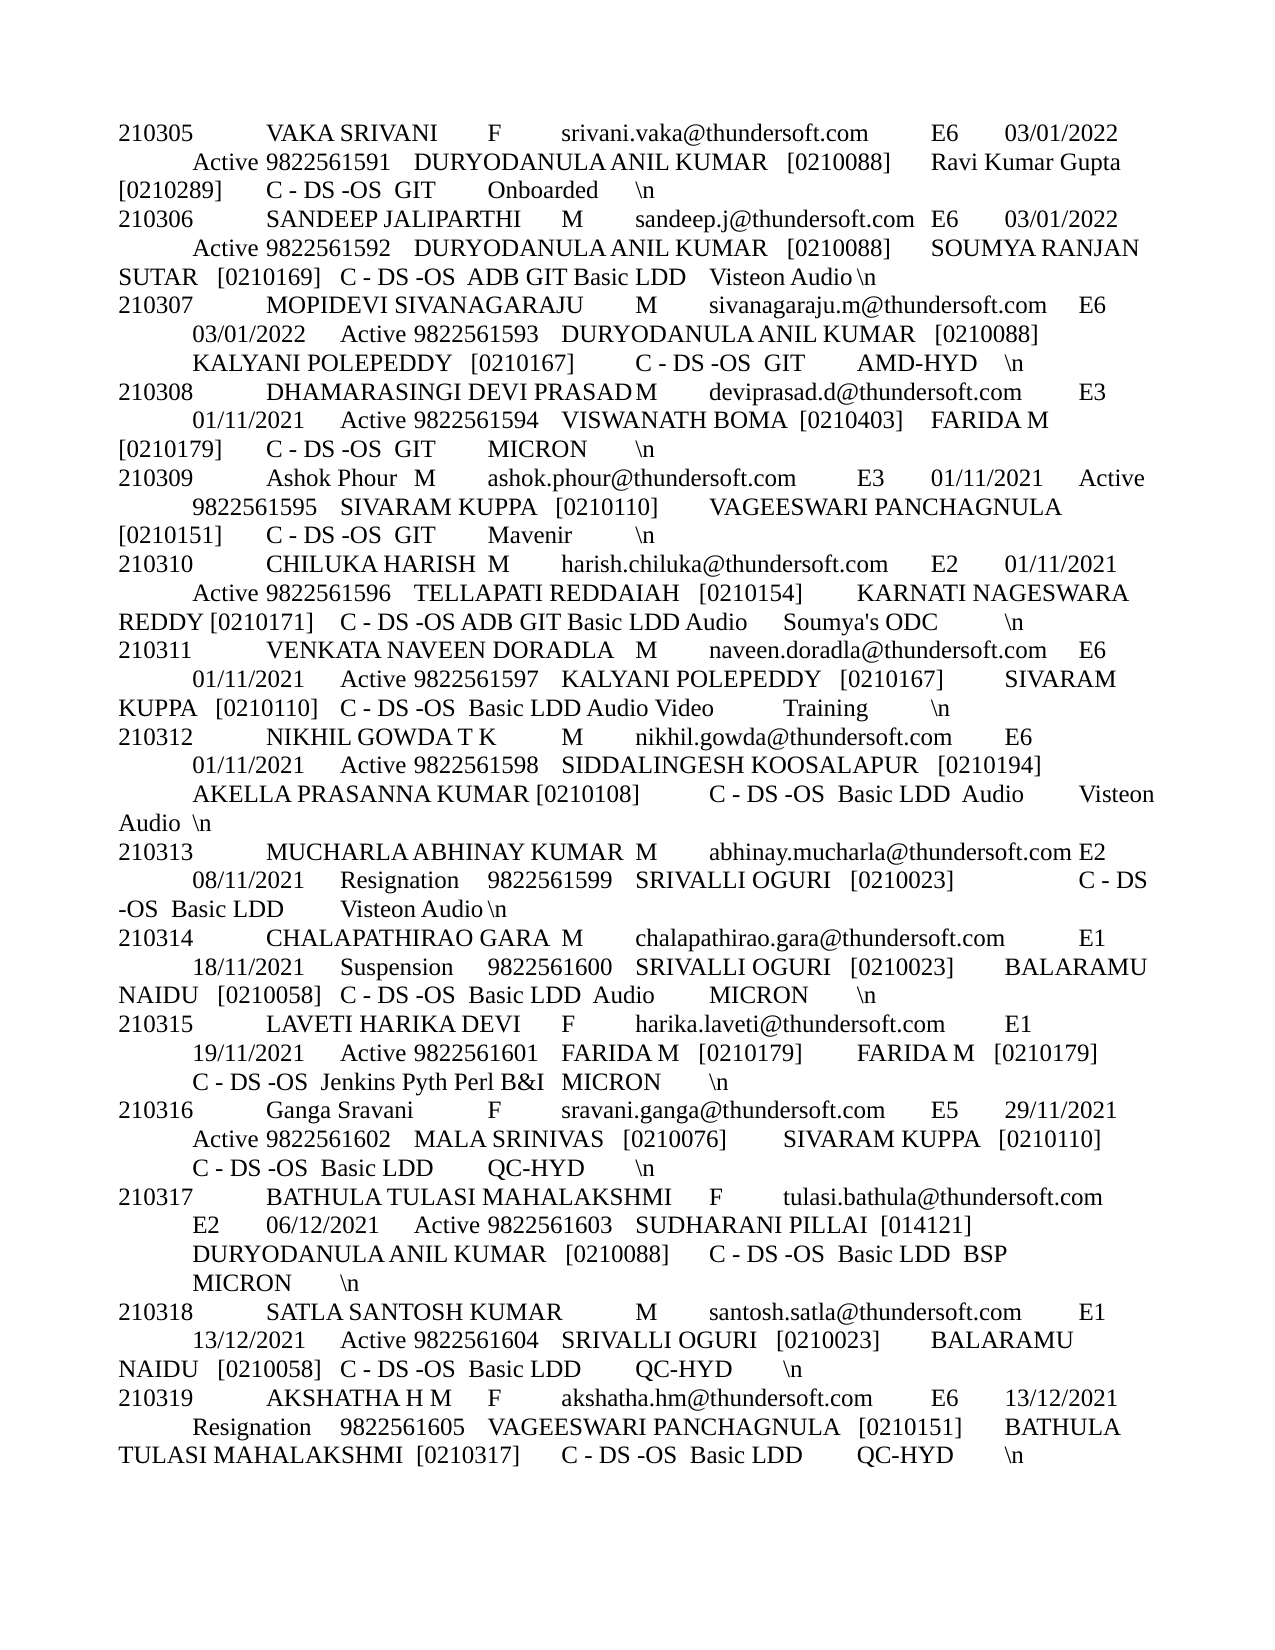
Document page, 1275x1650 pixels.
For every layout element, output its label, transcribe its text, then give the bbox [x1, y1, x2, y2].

text 210310 CHILUKA HARISH M harish.chiluka@thundersoft.com E2 01/11/2021 Active 9822561596 TELLAPATI REDDAIAH [0210154] KARNATI NAGESWARA REDDY [0210171] C - DS -OS ADB GIT Basic LDD Audio Soumya's ODC \n [118, 549, 1157, 636]
text 210308 DHAMARASINGI DEVI PRASAD M deviprasad.d@thundersoft.com E3 01/11/2021 Active 9822561594 VISWANATH BOMA [0210403] FARIDA M [0210179] C - DS -OS GIT MICRON \n [118, 377, 1157, 463]
text 210314 CHALAPATHIRAO GARA M chalapathirao.gara@thundersoft.com E1 18/11/2021 Suspension 9822561600 SRIVALLI OGURI [0210023] BALARAMU NAIDU [0210058] C - DS -OS Basic LDD Audio MICRON \n [118, 923, 1157, 1009]
text 210307 MOPIDEVI SIVANAGARAJU M sivanagaraju.m@thundersoft.com E6 03/01/2022 Active 9822561593 DURYODANULA ANIL KUMAR [0210088] KALYANI POLEPEDDY [0210167] C - DS -OS GIT AMD-HYD \n [118, 291, 1157, 377]
text 210317 BATHULA TULASI MAHALAKSHMI F tulasi.bathula@thundersoft.com E2 06/12/2021 Active 9822561603 SUDHARANI PILLAI [014121] DURYODANULA ANIL KUMAR [0210088] C - DS -OS Basic LDD BSP MICRON \n [118, 1182, 1157, 1297]
text 210309 Ashok Phour M ashok.phour@thundersoft.com E3 01/11/2021 Active 9822561595 SIVARAM KUPPA [0210110] VAGEESWARI PANCHAGNULA [0210151] C - DS -OS GIT Mavenir \n [118, 463, 1157, 549]
text 210305 VAKA SRIVANI F srivani.vaka@thundersoft.com E6 03/01/2022 Active 9822561591 DURYODANULA ANIL KUMAR [0210088] Ravi Kumar Gupta [0210289] C - DS -OS GIT Onboarded \n [118, 118, 1157, 204]
text 210315 LAVETI HARIKA DEVI F harika.laveti@thundersoft.com E1 19/11/2021 Active 9822561601 FARIDA M [0210179] FARIDA M [0210179] C - DS -OS Jenkins Pyth Perl B&I MICRON \n [118, 1009, 1157, 1096]
text 210312 NIKHIL GOWDA T K M nikhil.gowda@thundersoft.com E6 01/11/2021 Active 9822561598 SIDDALINGESH KOOSALAPUR [0210194] AKELLA PRASANNA KUMAR [0210108] C - DS -OS Basic LDD Audio Visteon Audio \n [118, 722, 1157, 837]
text 210316 Ganga Sravani F sravani.ganga@thundersoft.com E5 29/11/2021 Active 9822561602 MALA SRINIVAS [0210076] SIVARAM KUPPA [0210110] C - DS -OS Basic LDD QC-HYD \n [118, 1096, 1157, 1182]
text 210311 VENKATA NAVEEN DORADLA M naveen.doradla@thundersoft.com E6 01/11/2021 Active 9822561597 KALYANI POLEPEDDY [0210167] SIVARAM KUPPA [0210110] C - DS -OS Basic LDD Audio Video Training \n [118, 636, 1157, 722]
text 210319 AKSHATHA H M F akshatha.hm@thundersoft.com E6 13/12/2021 Resignation 9822561605 VAGEESWARI PANCHAGNULA [0210151] BATHULA TULASI MAHALAKSHMI [0210317] C - DS -OS Basic LDD QC-HYD \n [118, 1383, 1157, 1469]
text 210318 SATLA SANTOSH KUMAR M santosh.satla@thundersoft.com E1 13/12/2021 Active 9822561604 SRIVALLI OGURI [0210023] BALARAMU NAIDU [0210058] C - DS -OS Basic LDD QC-HYD \n [118, 1297, 1157, 1383]
text 210313 MUCHARLA ABHINAY KUMAR M abhinay.mucharla@thundersoft.com E2 08/11/2021 Resignation 9822561599 SRIVALLI OGURI [0210023] C - DS -OS Basic LDD Visteon Audio \n [118, 837, 1157, 923]
text 210306 SANDEEP JALIPARTHI M sandeep.j@thundersoft.com E6 03/01/2022 Active 9822561592 DURYODANULA ANIL KUMAR [0210088] SOUMYA RANJAN SUTAR [0210169] C - DS -OS ADB GIT Basic LDD Visteon Audio \n [118, 204, 1157, 291]
